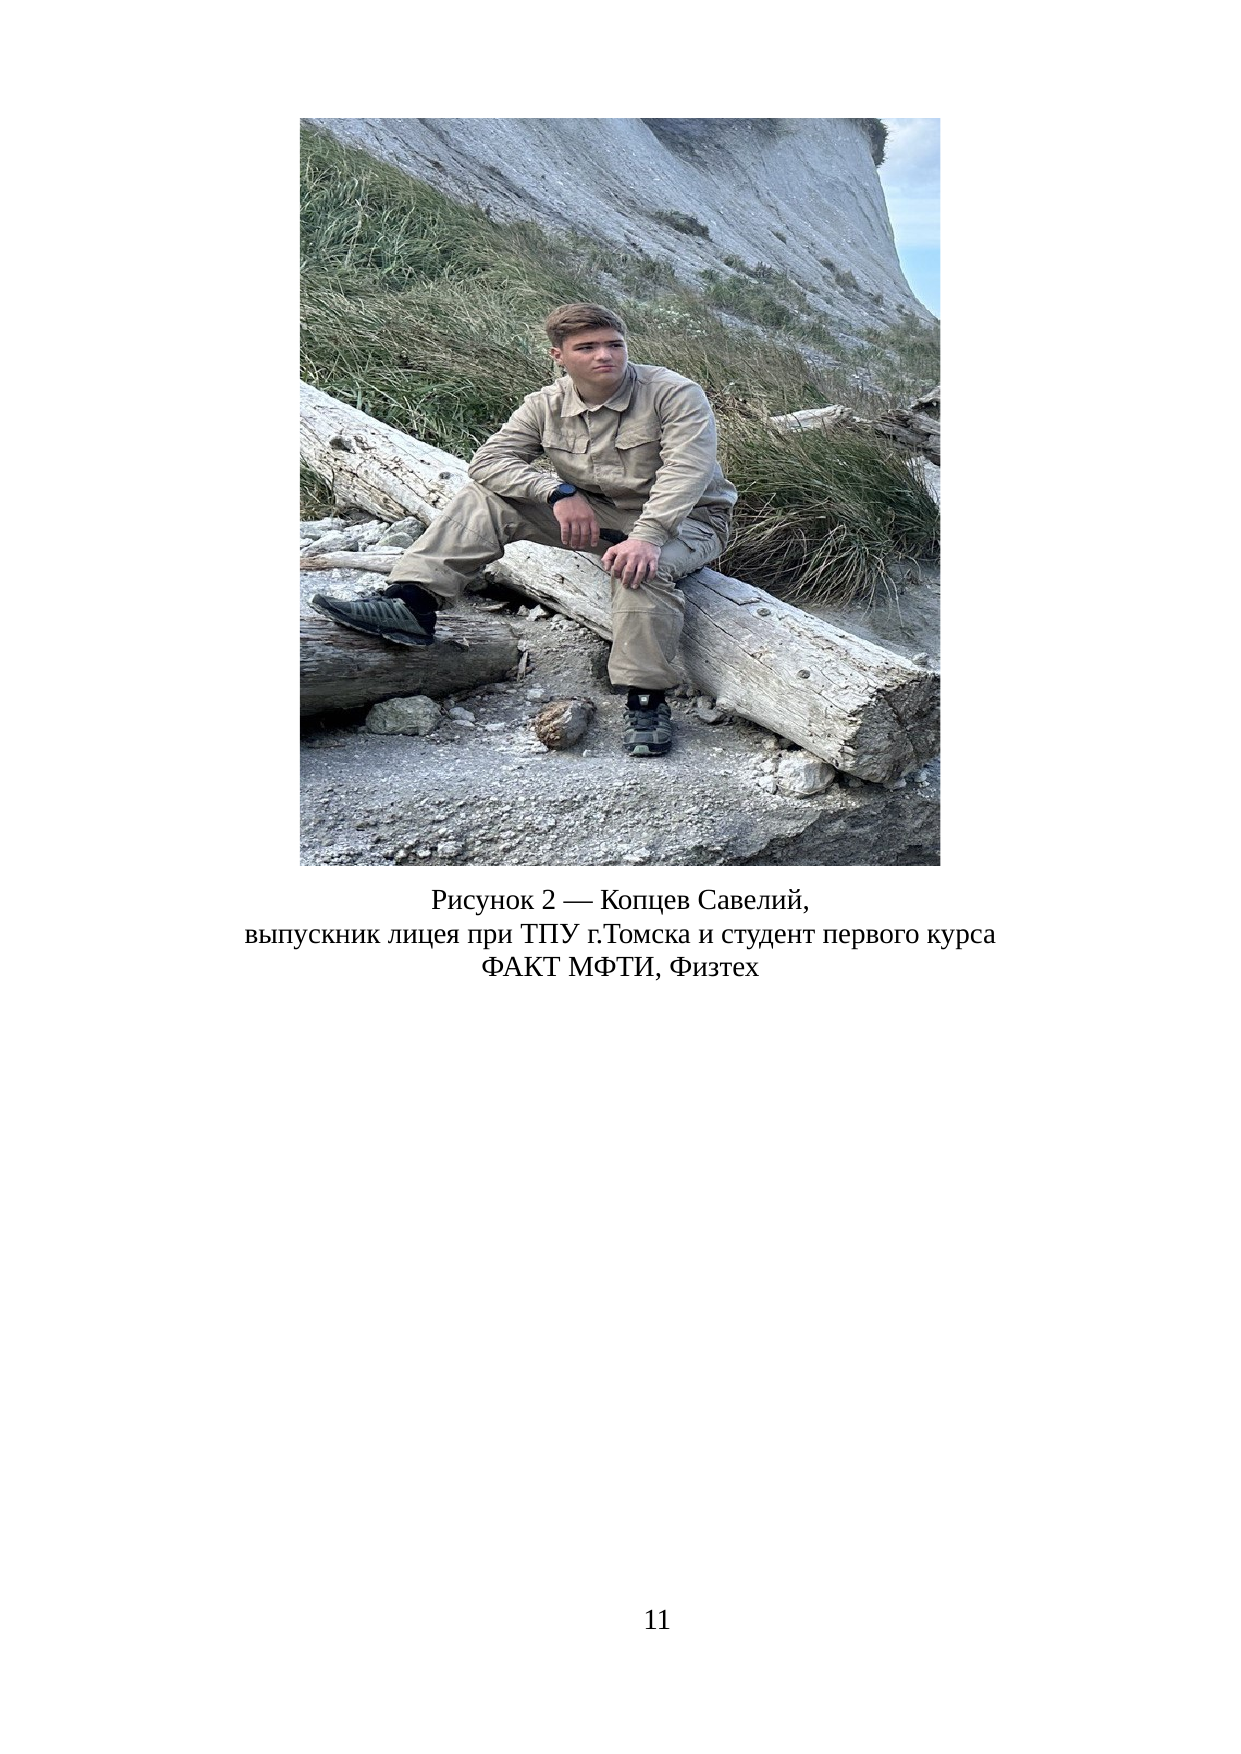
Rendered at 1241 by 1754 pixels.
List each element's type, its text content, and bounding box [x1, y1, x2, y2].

picture [299, 118, 941, 866]
text Рисунок 2 — Копцев Савелий, выпускник лицея при ТПУ г.Томска и студент первого курса ФАКТ МФТИ, Физтех [118, 882, 1122, 983]
